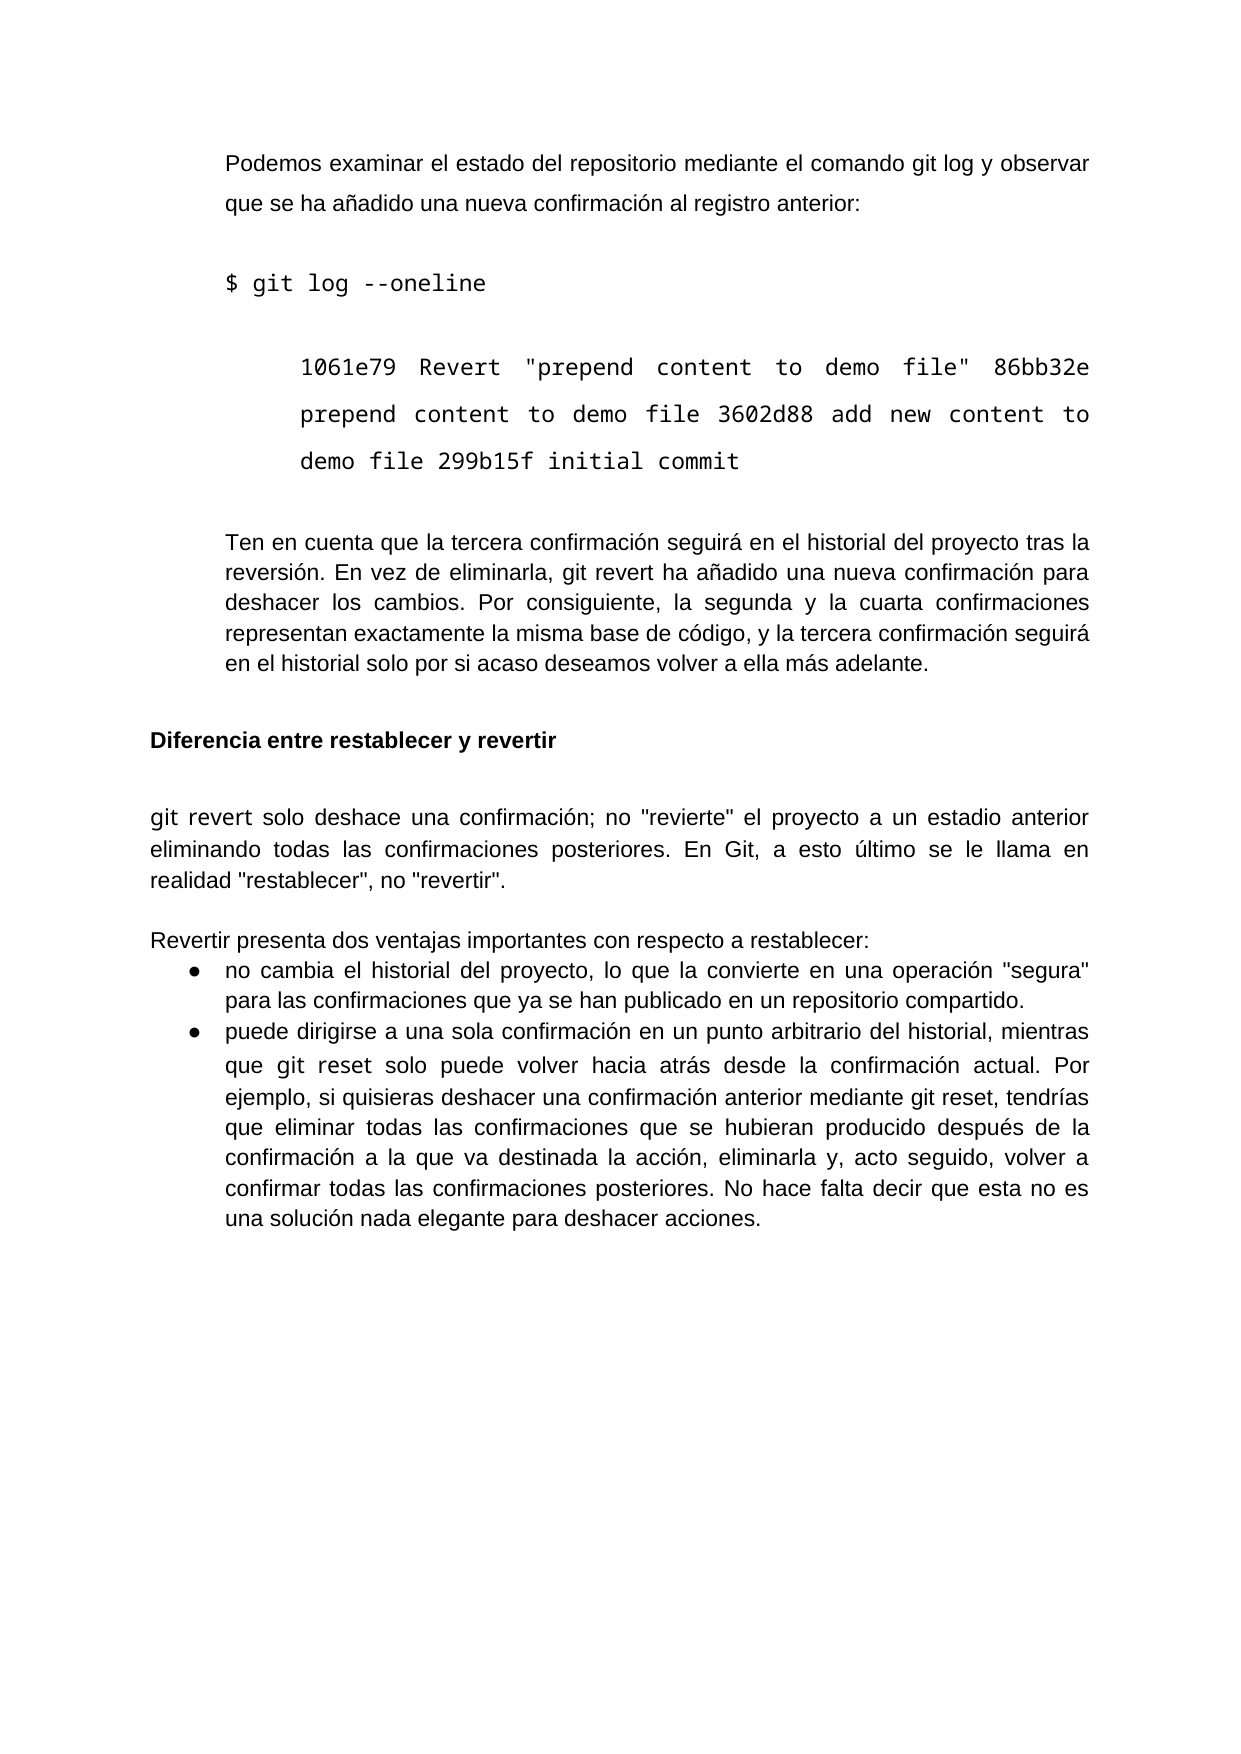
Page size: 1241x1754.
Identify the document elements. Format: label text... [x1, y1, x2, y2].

text Podemos examinar el estado del repositorio mediante el comando git log y observar que se ha añadido una nueva confirmación al registro anterior: [225, 150, 1090, 216]
text $ git log --oneline [225, 266, 1090, 298]
text 1061e79 Revert "prepend content to demo file" 86bb32e prepend content to demo file 3602d88 add new content to demo file 299b15f initial commit [300, 351, 1090, 476]
text Revertir presenta dos ventajas importantes con respecto a restablecer: [150, 927, 1090, 953]
list puede dirigirse a una sola confirmación en un punto arbitrario del historial, mientras que git reset solo puede volver hacia atrás desde la confirmación actual. Por ejemplo, si quisieras deshacer una confirmación anterior mediante git reset, tendrías que eliminar todas las confirmaciones que se hubieran producido después de la confirmación a la que va destinada la acción, eliminarla y, acto seguido, volver a confirmar todas las confirmaciones posteriores. No hace falta decir que esta no es una solución nada elegante para deshacer acciones. [187, 1018, 1090, 1231]
text Diferencia entre restablecer y revertir [150, 727, 1090, 754]
text git revert solo deshace una confirmación; no "revierte" el proyecto a un estadio anterior eliminando todas las confirmaciones posteriores. En Git, a esto último se le llama en realidad "restablecer", no "revertir". [150, 801, 1090, 893]
list no cambia el historial del proyecto, lo que la convierte en una operación "segura" para las confirmaciones que ya se han publicado en un repositorio compartido. [187, 957, 1090, 1014]
text Ten en cuenta que la tercera confirmación seguirá en el historial del proyecto tras la reversión. En vez de eliminarla, git revert ha añadido una nueva confirmación para deshacer los cambios. Por consiguiente, la segunda y la cuarta confirmaciones representan exactamente la misma base de código, y la tercera confirmación seguirá en el historial solo por si acaso deseamos volver a ella más adelante. [225, 529, 1090, 676]
